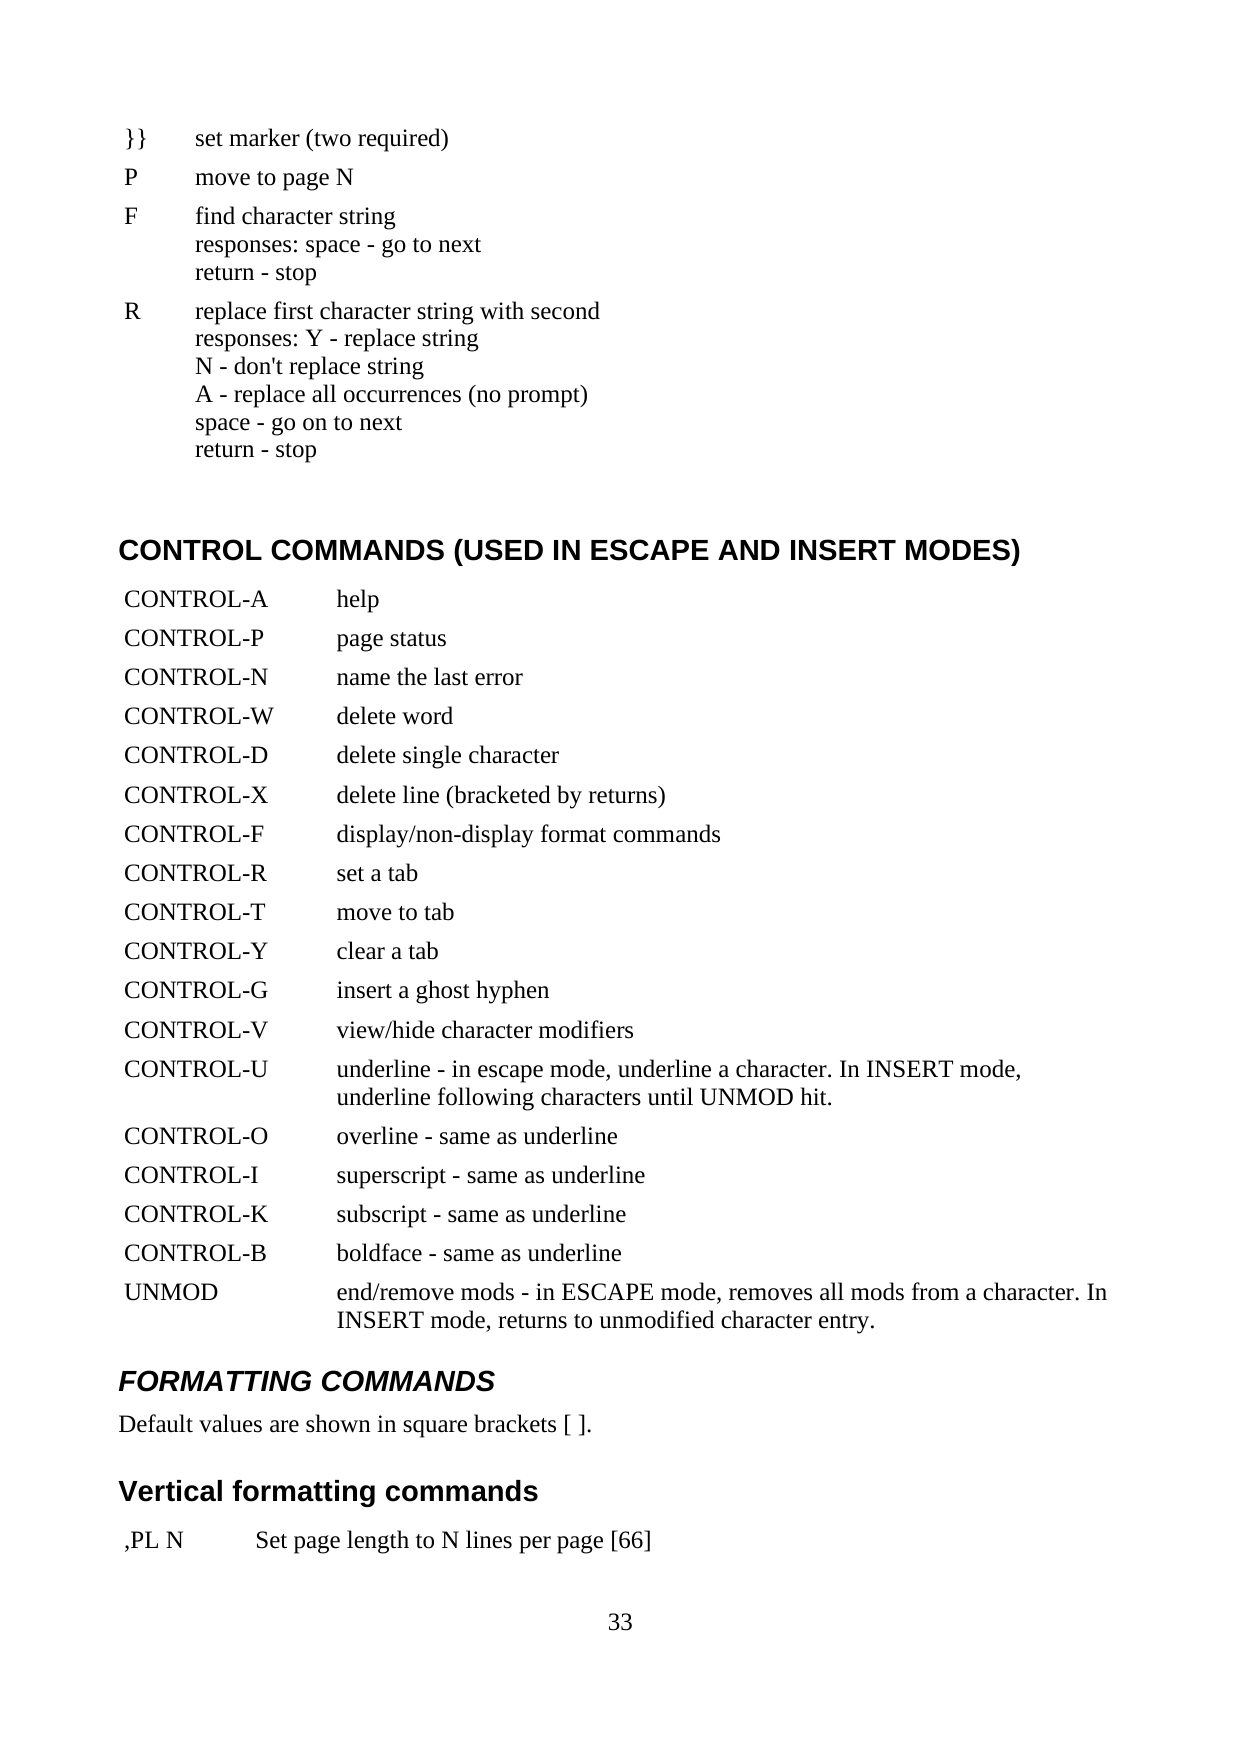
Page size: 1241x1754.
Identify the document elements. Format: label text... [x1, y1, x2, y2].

table_cell move to page N [189, 157, 1122, 196]
table_cell move to tab [331, 893, 1122, 932]
table_cell insert a ghost hyphen [331, 971, 1122, 1010]
table_cell CONTROL-V [118, 1010, 331, 1049]
table_cell CONTROL-W [118, 697, 331, 736]
table_cell overline - same as underline [331, 1116, 1122, 1155]
table_cell CONTROL-X [118, 775, 331, 814]
table_cell CONTROL-N [118, 658, 331, 697]
table_cell CONTROL-Y [118, 932, 331, 971]
table_cell CONTROL-P [118, 618, 331, 657]
table_header CONTROL-A [118, 579, 331, 618]
table_cell clear a tab [331, 932, 1122, 971]
table_cell CONTROL-K [118, 1194, 331, 1233]
table_cell superscript - same as underline [331, 1155, 1122, 1194]
table_cell F [118, 196, 189, 291]
table_cell CONTROL-G [118, 971, 331, 1010]
subtitle CONTROL COMMANDS (USED IN ESCAPE AND INSERT MODES) [118, 534, 1122, 567]
table_cell CONTROL-R [118, 853, 331, 892]
table_cell delete line (bracketed by returns) [331, 775, 1122, 814]
table_cell name the last error [331, 658, 1122, 697]
table_cell end/remove mods - in ESCAPE mode, removes all mods from a character. In INSERT mode, returns to unmodified character entry. [331, 1273, 1122, 1339]
table_cell CONTROL-T [118, 893, 331, 932]
table_cell replace first character string with second responses: Y - replace string N - don't replace string A - replace all occurrences (no prompt) space - go on to next return - stop [189, 291, 1122, 469]
table_cell boldface - same as underline [331, 1234, 1122, 1273]
table_cell find character string responses: space - go to next return - stop [189, 196, 1122, 291]
table_cell UNMOD [118, 1273, 331, 1339]
table_cell delete single character [331, 736, 1122, 775]
table_cell P [118, 157, 189, 196]
table_cell CONTROL-D [118, 736, 331, 775]
table_header ,PL N [118, 1520, 249, 1559]
table_cell R [118, 291, 189, 469]
table_cell view/hide character modifiers [331, 1010, 1122, 1049]
table_cell underline - in escape mode, underline a character. In INSERT mode, underline following characters until UNMOD hit. [331, 1049, 1122, 1116]
table_cell subscript - same as underline [331, 1194, 1122, 1233]
text Default values are shown in square brackets [ ]. [118, 1410, 1122, 1437]
table_cell CONTROL-U [118, 1049, 331, 1116]
table_cell CONTROL-I [118, 1155, 331, 1194]
subtitle FORMATTING COMMANDS [118, 1364, 1122, 1397]
table_cell delete word [331, 697, 1122, 736]
table_header help [331, 579, 1122, 618]
table_cell }} [118, 118, 189, 157]
table_cell set a tab [331, 853, 1122, 892]
subtitle Vertical formatting commands [118, 1475, 1122, 1508]
table_cell CONTROL-B [118, 1234, 331, 1273]
table_cell CONTROL-O [118, 1116, 331, 1155]
table_cell display/non-display format commands [331, 814, 1122, 853]
table_cell CONTROL-F [118, 814, 331, 853]
table_cell page status [331, 618, 1122, 657]
table_header Set page length to N lines per page [66] [250, 1520, 1122, 1559]
table_cell set marker (two required) [189, 118, 1122, 157]
